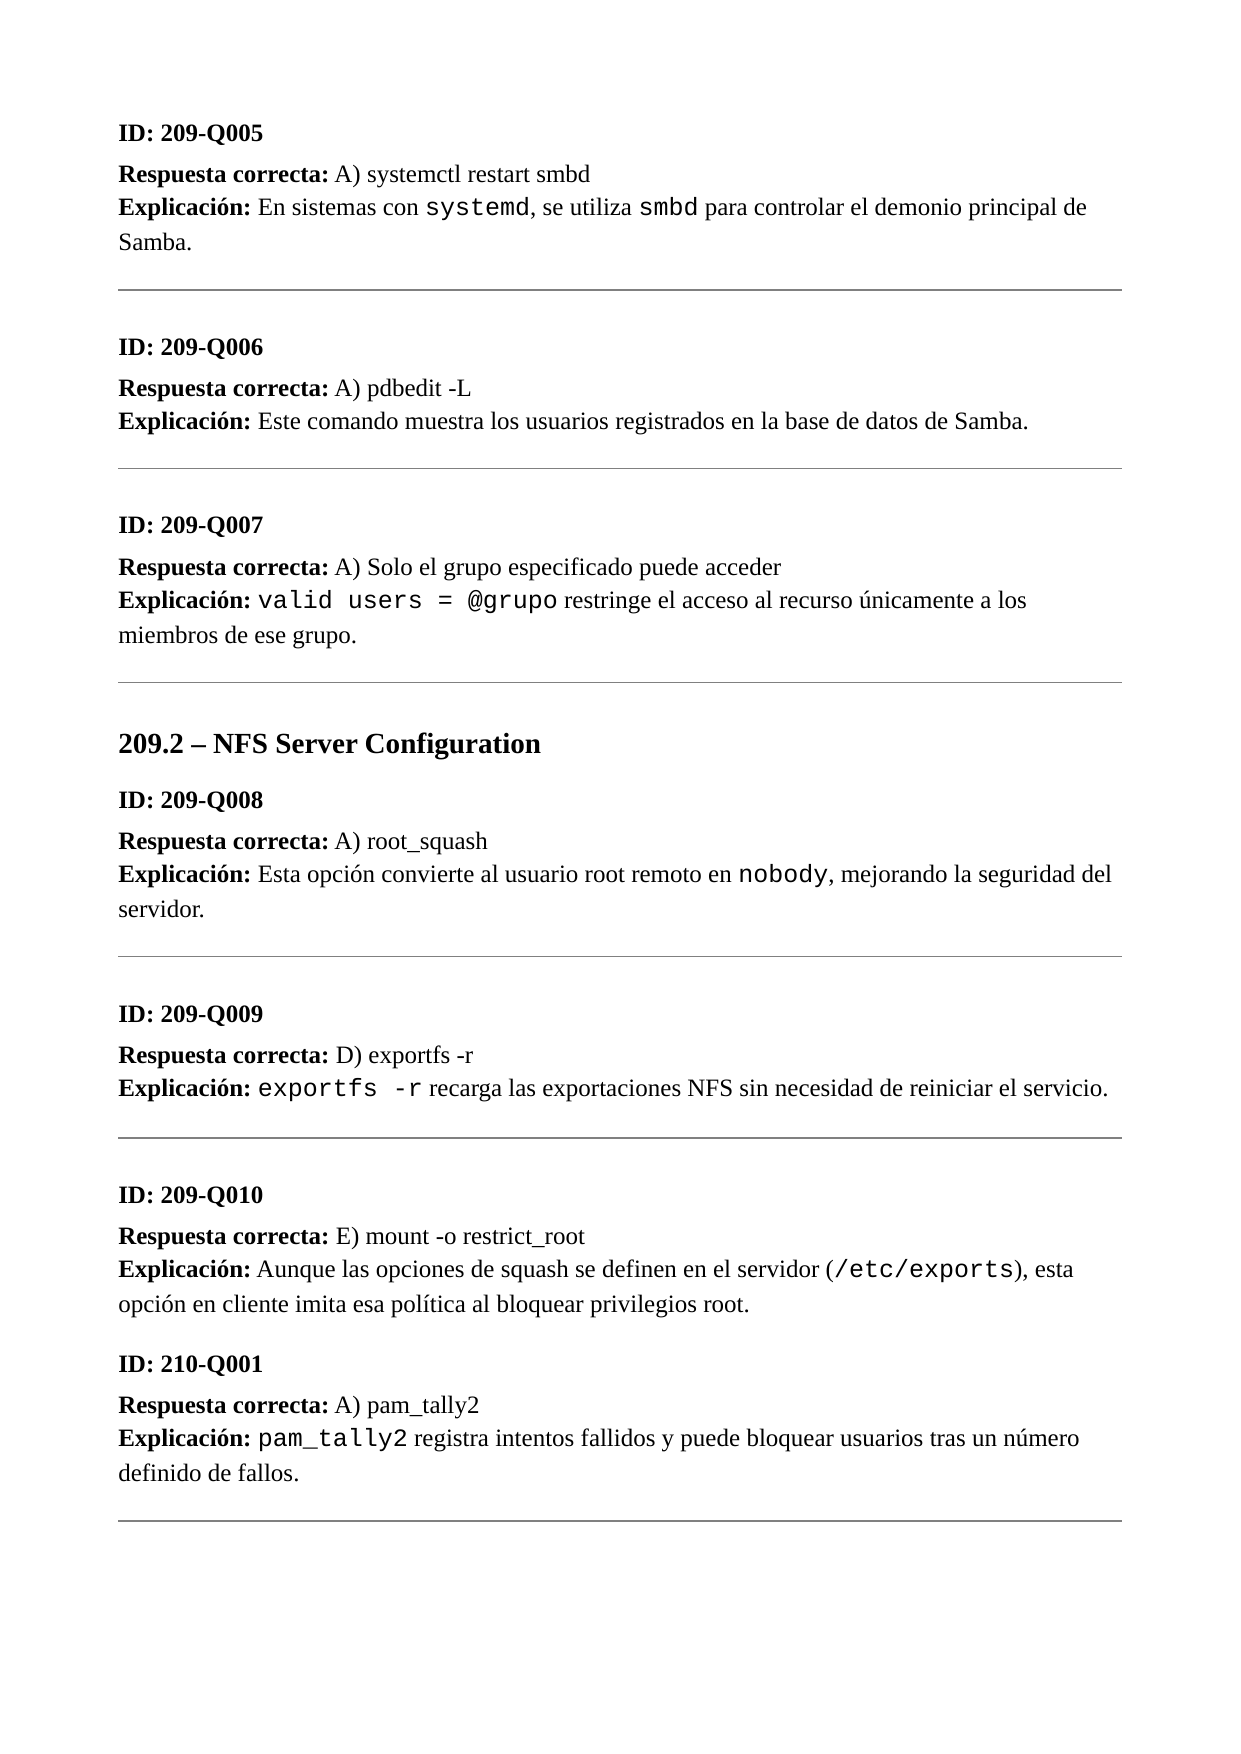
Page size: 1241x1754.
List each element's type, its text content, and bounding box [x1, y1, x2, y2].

subtitle 209.2 – NFS Server Configuration [118, 726, 1122, 760]
subtitle ID: 209-Q007 [118, 511, 1122, 539]
subtitle ID: 209-Q009 [118, 999, 1122, 1027]
text Respuesta correcta: A) systemctl restart smbd Explicación: En sistemas con systemd, se utiliza smbd para controlar el demonio principal de Samba. [118, 159, 1122, 256]
text Respuesta correcta: E) mount -o restrict_root Explicación: Aunque las opciones de squash se definen en el servidor (/etc/exports), esta opción en cliente imita esa política al bloquear privilegios root. [118, 1221, 1122, 1318]
text Respuesta correcta: D) exportfs -r Explicación: exportfs -r recarga las exportaciones NFS sin necesidad de reiniciar el servicio. [118, 1040, 1122, 1104]
subtitle ID: 210-Q001 [118, 1349, 1122, 1378]
text Respuesta correcta: A) Solo el grupo especificado puede acceder Explicación: valid users = @grupo restringe el acceso al recurso únicamente a los miembros de ese grupo. [118, 552, 1122, 649]
subtitle ID: 209-Q005 [118, 118, 1122, 147]
subtitle ID: 209-Q008 [118, 785, 1122, 814]
subtitle ID: 209-Q010 [118, 1180, 1122, 1208]
text Respuesta correcta: A) pam_tally2 Explicación: pam_tally2 registra intentos fallidos y puede bloquear usuarios tras un número definido de fallos. [118, 1390, 1122, 1487]
text Respuesta correcta: A) pdbedit -L Explicación: Este comando muestra los usuarios registrados en la base de datos de Samba. [118, 373, 1122, 435]
text Respuesta correcta: A) root_squash Explicación: Esta opción convierte al usuario root remoto en nobody, mejorando la seguridad del servidor. [118, 826, 1122, 923]
subtitle ID: 209-Q006 [118, 332, 1122, 361]
